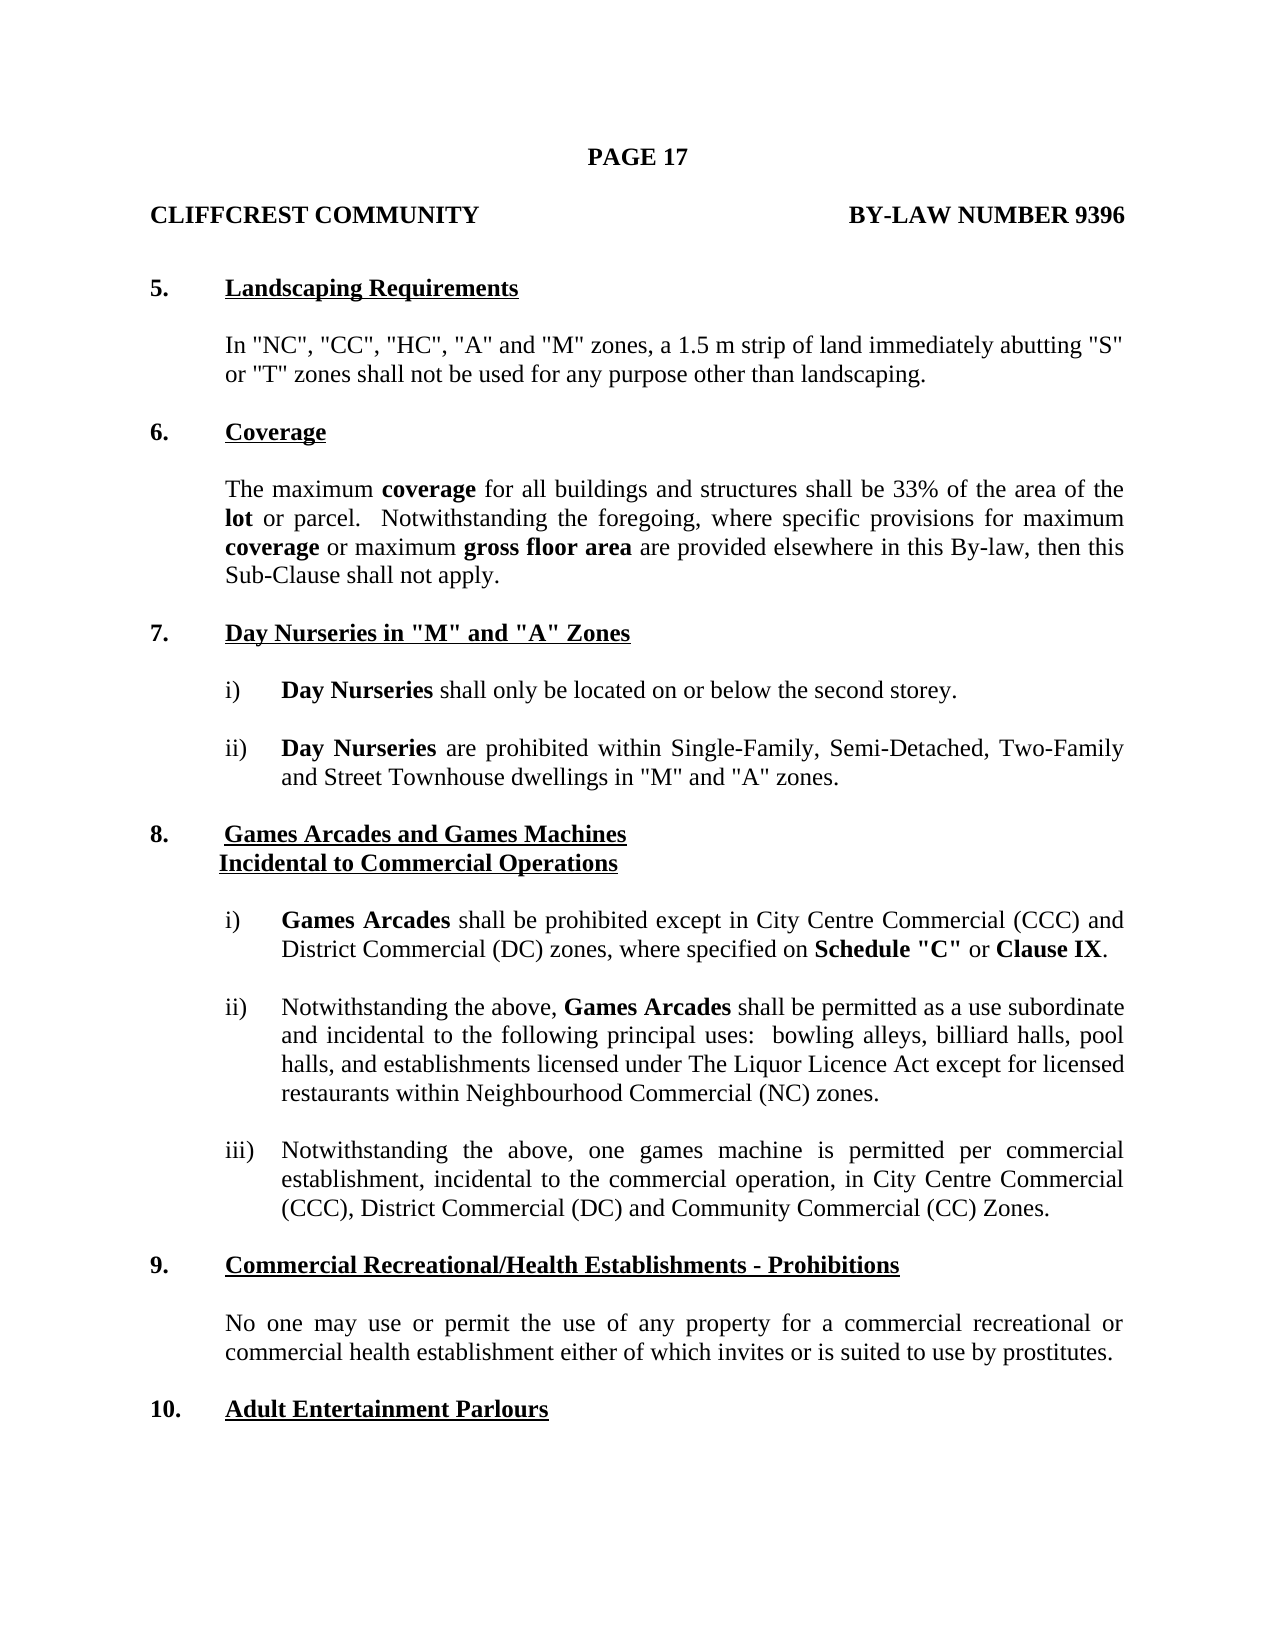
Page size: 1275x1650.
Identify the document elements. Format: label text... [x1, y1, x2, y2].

subtitle 8. Games Arcades and Games Machines [150, 819, 1125, 848]
subtitle 10. Adult Entertainment Parlours [150, 1394, 1125, 1423]
text In "NC", "CC", "HC", "A" and "M" zones, a 1.5 m strip of land immediately abutting "S" or "T" zones shall not be used for any purpose other than landscaping. [225, 330, 1125, 388]
subtitle 6. Coverage [150, 417, 1125, 445]
subtitle 7. Day Nurseries in "M" and "A" Zones [150, 618, 1125, 647]
text The maximum coverage for all buildings and structures shall be 33% of the area of the lot or parcel. Notwithstanding the foregoing, where specific provisions for maximum coverage or maximum gross floor area are provided elsewhere in this By-law, then this Sub-Clause shall not apply. [225, 474, 1125, 589]
text iii) Notwithstanding the above, one games machine is permitted per commercial establishment, incidental to the commercial operation, in City Centre Commercial (CCC), District Commercial (DC) and Community Commercial (CC) Zones. [225, 1135, 1125, 1222]
subtitle 5. Landscaping Requirements [150, 273, 1125, 302]
text i) Day Nurseries shall only be located on or below the second storey. [150, 675, 1125, 704]
text i) Games Arcades shall be prohibited except in City Centre Commercial (CCC) and District Commercial (DC) zones, where specified on Schedule "C" or Clause IX. [225, 905, 1125, 963]
text No one may use or permit the use of any property for a commercial recreational or commercial health establishment either of which invites or is suited to use by prostitutes. [225, 1308, 1125, 1365]
subtitle 9. Commercial Recreational/Health Establishments - Prohibitions [150, 1250, 1125, 1279]
text ii) Day Nurseries are prohibited within Single-Family, Semi-Detached, Two-Family and Street Townhouse dwellings in "M" and "A" zones. [225, 733, 1125, 790]
text ii) Notwithstanding the above, Games Arcades shall be permitted as a use subordinate and incidental to the following principal uses: bowling alleys, billiard halls, pool halls, and establishments licensed under The Liquor Licence Act except for licensed restaurants within Neighbourhood Commercial (NC) zones. [225, 992, 1125, 1107]
subtitle Incidental to Commercial Operations [150, 848, 1125, 877]
